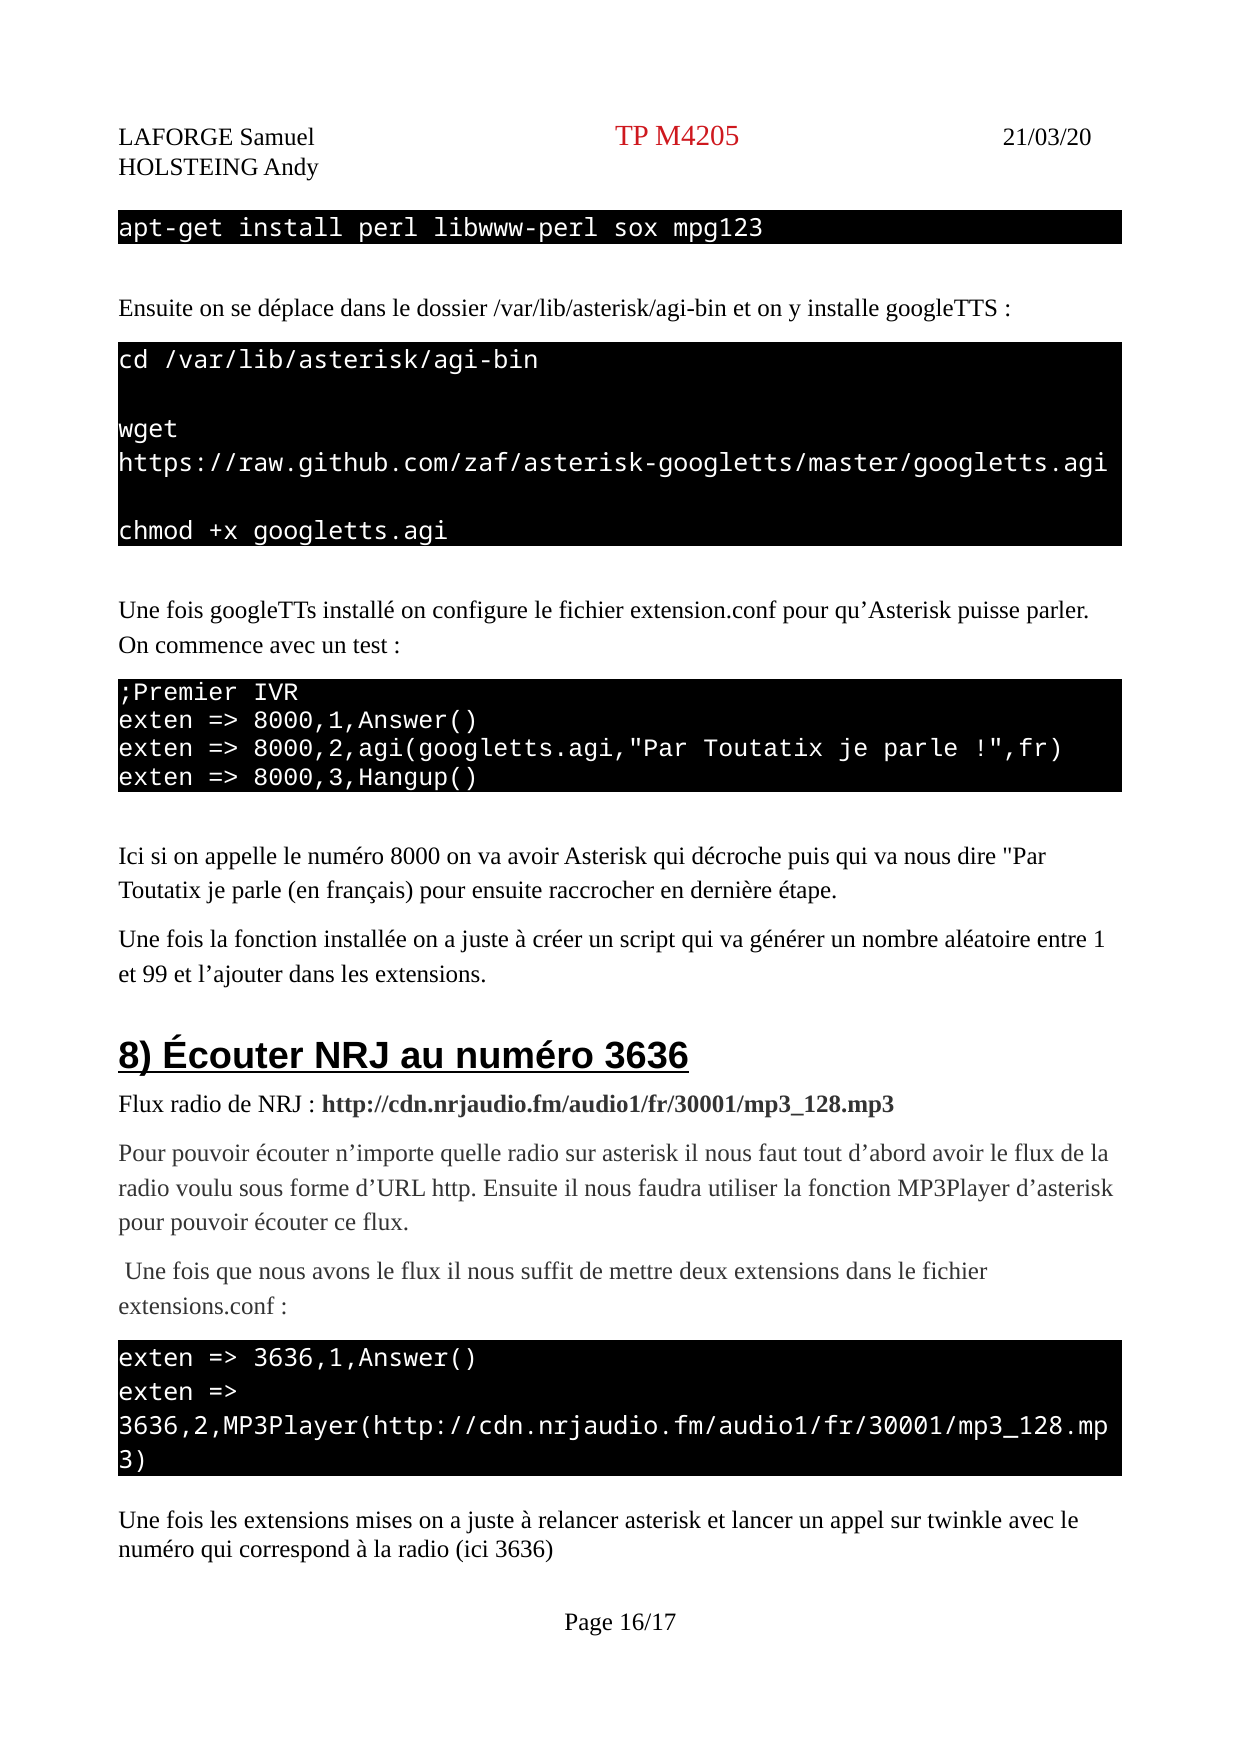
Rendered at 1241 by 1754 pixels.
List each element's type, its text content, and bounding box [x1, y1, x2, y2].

text Une fois que nous avons le flux il nous suffit de mettre deux extensions dans le fichier extensions.conf : [118, 1256, 1122, 1319]
text Pour pouvoir écouter n’importe quelle radio sur asterisk il nous faut tout d’abord avoir le flux de la radio voulu sous forme d’URL http. Ensuite il nous faudra utiliser la fonction MP3Player d’asterisk pour pouvoir écouter ce flux. [118, 1138, 1122, 1236]
text cd /var/lib/asterisk/agi-bin [118, 342, 1122, 376]
text ;Premier IVR [118, 679, 1122, 707]
text exten => 8000,3,Hangup() [118, 764, 1122, 792]
text Une fois la fonction installée on a juste à créer un script qui va générer un nombre aléatoire entre 1 et 99 et l’ajouter dans les extensions. [118, 924, 1122, 988]
text exten => 8000,1,Answer() [118, 707, 1122, 736]
text Ici si on appelle le numéro 8000 on va avoir Asterisk qui décroche puis qui va nous dire "Par Toutatix je parle (en français) pour ensuite raccrocher en dernière étape. [118, 841, 1122, 904]
text exten => 3636,1,Answer() [118, 1340, 1122, 1374]
text Une fois les extensions mises on a juste à relancer asterisk et lancer un appel sur twinkle avec le numéro qui correspond à la radio (ici 3636) [118, 1505, 1122, 1562]
text wget https://raw.github.com/zaf/asterisk-googletts/master/googletts.agi [118, 410, 1122, 478]
text Une fois googleTTs installé on configure le fichier extension.conf pour qu’Asterisk puisse parler. On commence avec un test : [118, 596, 1122, 659]
text exten => 8000,2,agi(googletts.agi,"Par Toutatix je parle !",fr) [118, 736, 1122, 764]
text Ensuite on se déplace dans le dossier /var/lib/asterisk/agi-bin et on y installe googleTTS : [118, 293, 1122, 322]
text apt-get install perl libwww-perl sox mpg123 [118, 210, 1122, 244]
subtitle 8) Écouter NRJ au numéro 3636 [118, 1033, 1122, 1077]
text Flux radio de NRJ : http://cdn.nrjaudio.fm/audio1/fr/30001/mp3_128.mp3 [118, 1089, 1122, 1118]
text chmod +x googletts.agi [118, 512, 1122, 546]
text exten => 3636,2,MP3Player(http://cdn.nrjaudio.fm/audio1/fr/30001/mp3_128.mp3) [118, 1374, 1122, 1476]
